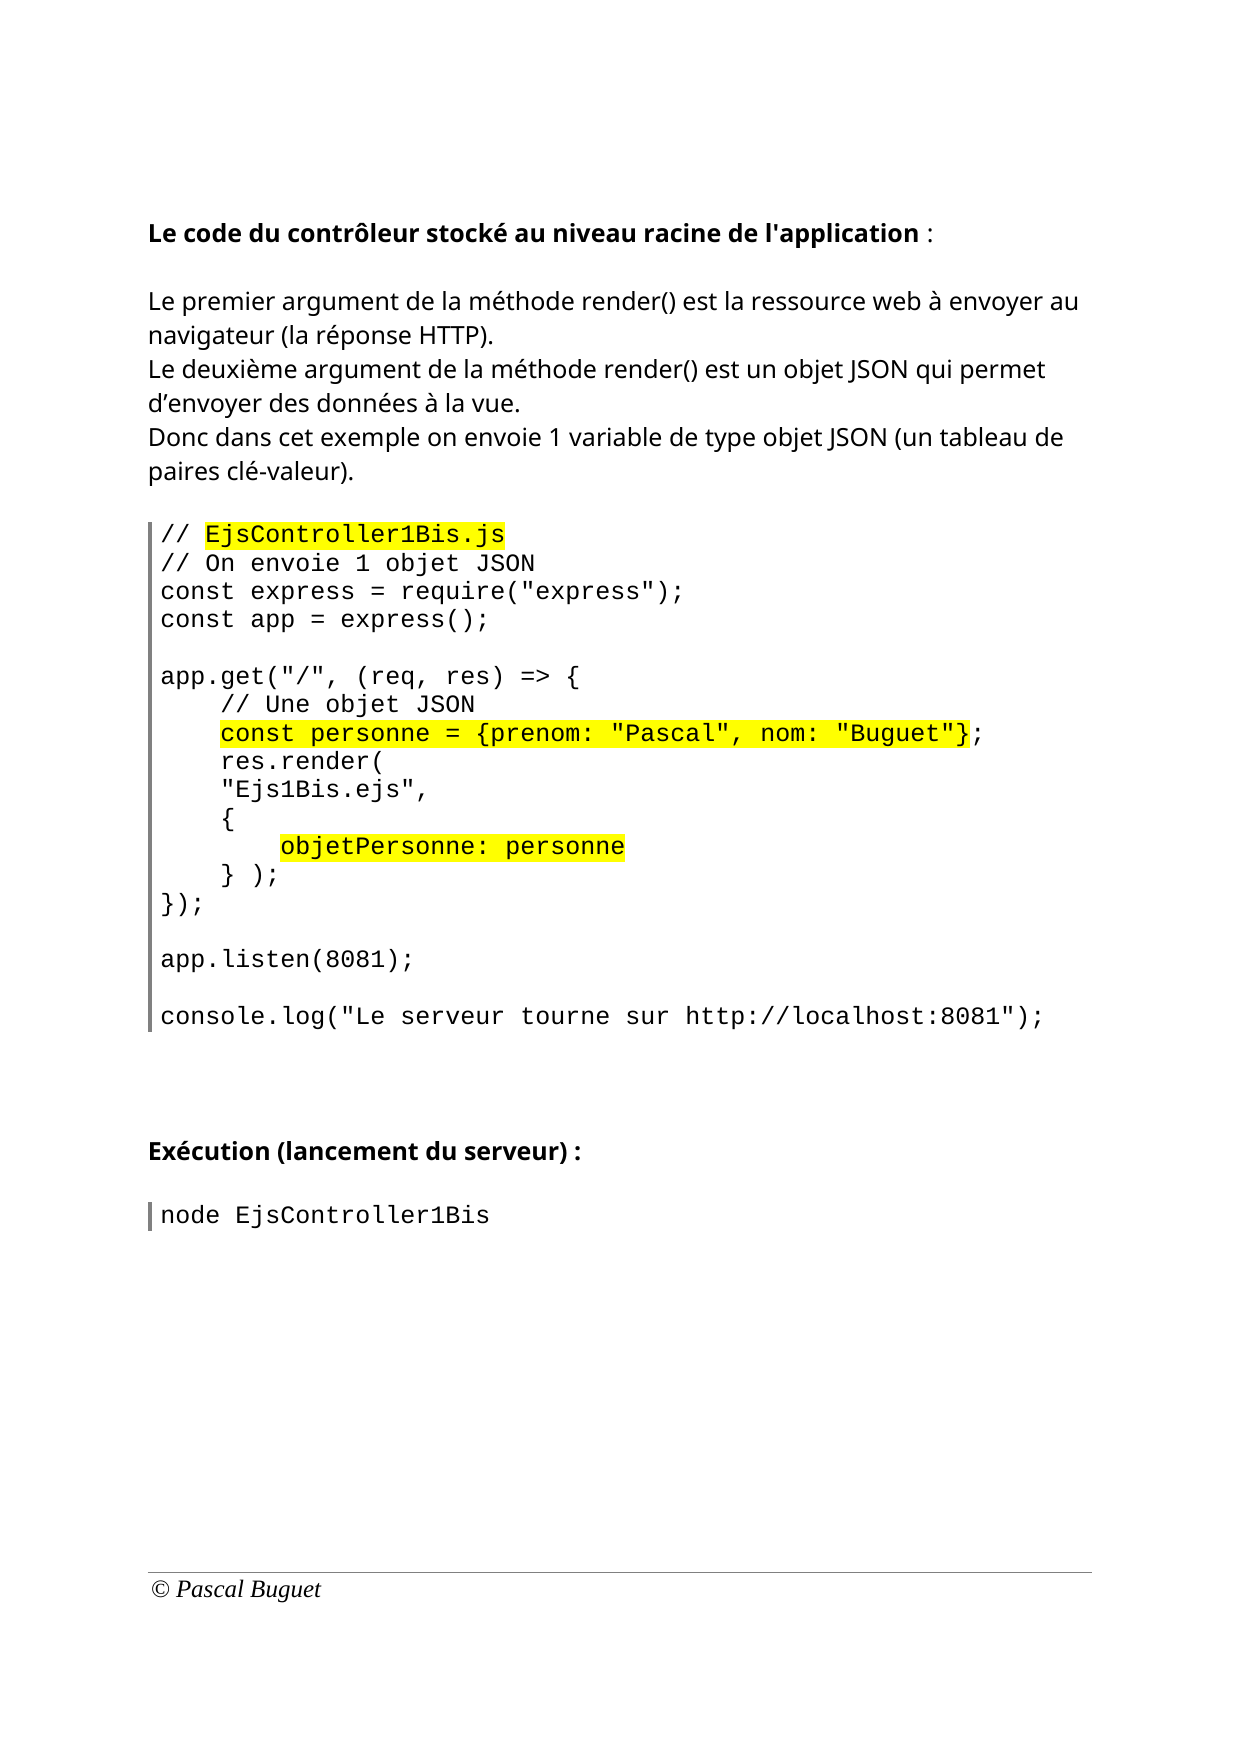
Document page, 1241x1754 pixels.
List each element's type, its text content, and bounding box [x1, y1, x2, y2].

text Le deuxième argument de la méthode render() est un objet JSON qui permet d’envoyer des données à la vue. [148, 352, 1092, 420]
text } ); [152, 862, 1092, 890]
text // EjsController1Bis.js [152, 522, 1092, 550]
text { [152, 805, 1092, 833]
text "Ejs1Bis.ejs", [152, 777, 1092, 805]
text objetPersonne: personne [152, 833, 1092, 862]
text const personne = {prenom: "Pascal", nom: "Buguet"}; [152, 720, 1092, 748]
text console.log("Le serveur tourne sur http://localhost:8081"); [152, 1003, 1092, 1032]
text res.render( [152, 748, 1092, 777]
text Donc dans cet exemple on envoie 1 variable de type objet JSON (un tableau de paires clé-valeur). [148, 420, 1092, 488]
text // On envoie 1 objet JSON [152, 550, 1092, 578]
text Le premier argument de la méthode render() est la ressource web à envoyer au navigateur (la réponse HTTP). [148, 283, 1092, 352]
text }); [152, 890, 1092, 918]
text Le code du contrôleur stocké au niveau racine de l'application : [148, 215, 1092, 249]
text node EjsController1Bis [152, 1202, 1092, 1231]
text const app = express(); [152, 607, 1092, 635]
text app.get("/", (req, res) => { [152, 663, 1092, 692]
text app.listen(8081); [152, 947, 1092, 975]
text const express = require("express"); [152, 578, 1092, 607]
text Exécution (lancement du serveur) : [148, 1134, 1092, 1168]
text // Une objet JSON [152, 692, 1092, 720]
